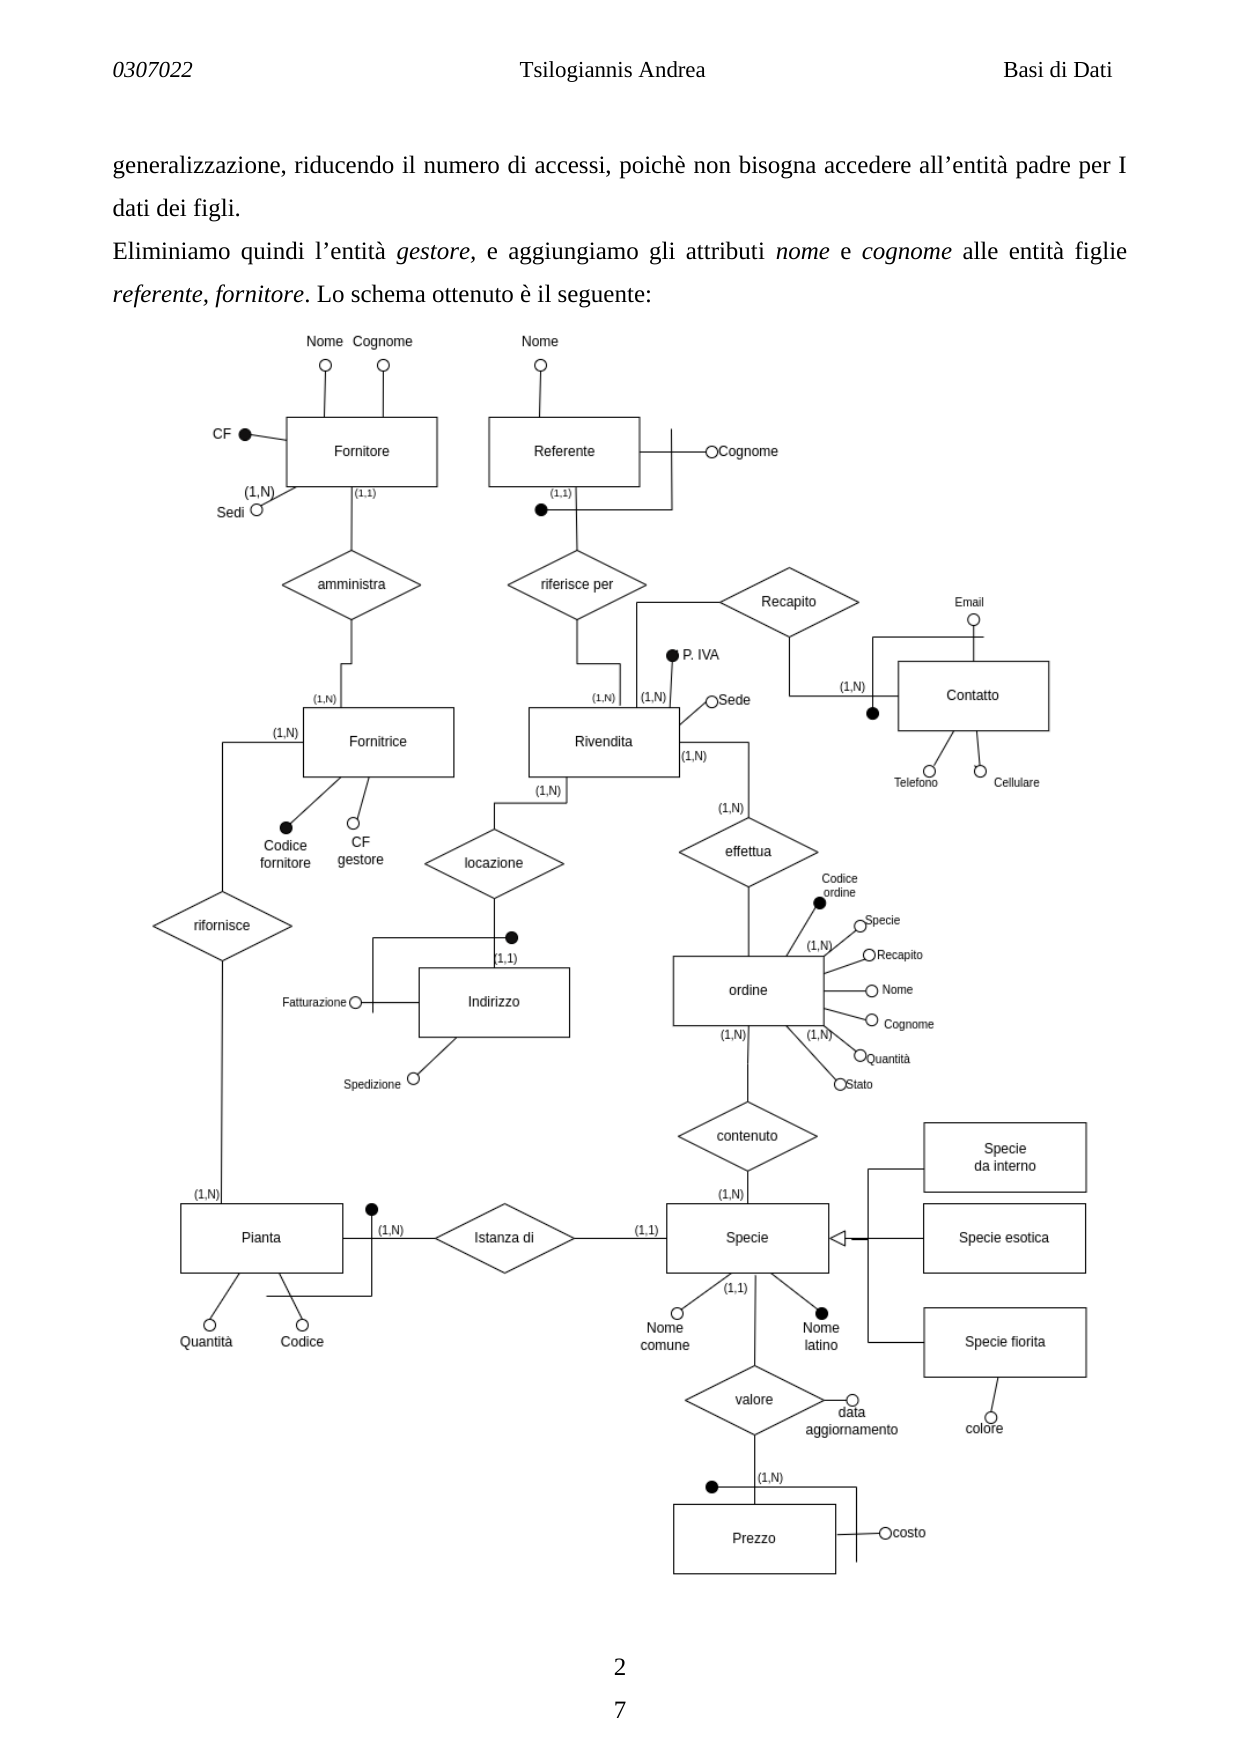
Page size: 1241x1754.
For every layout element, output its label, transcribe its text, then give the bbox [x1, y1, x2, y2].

picture [141, 322, 1099, 1586]
text Eliminiamo quindi l’entità gestore, e aggiungiamo gli attributi nome e cognome alle entità figlie referente, fornitore. Lo schema ottenuto è il seguente: [112, 236, 1128, 308]
text generalizzazione, riducendo il numero di accessi, poichè non bisogna accedere all’entità padre per I dati dei figli. [112, 150, 1128, 222]
